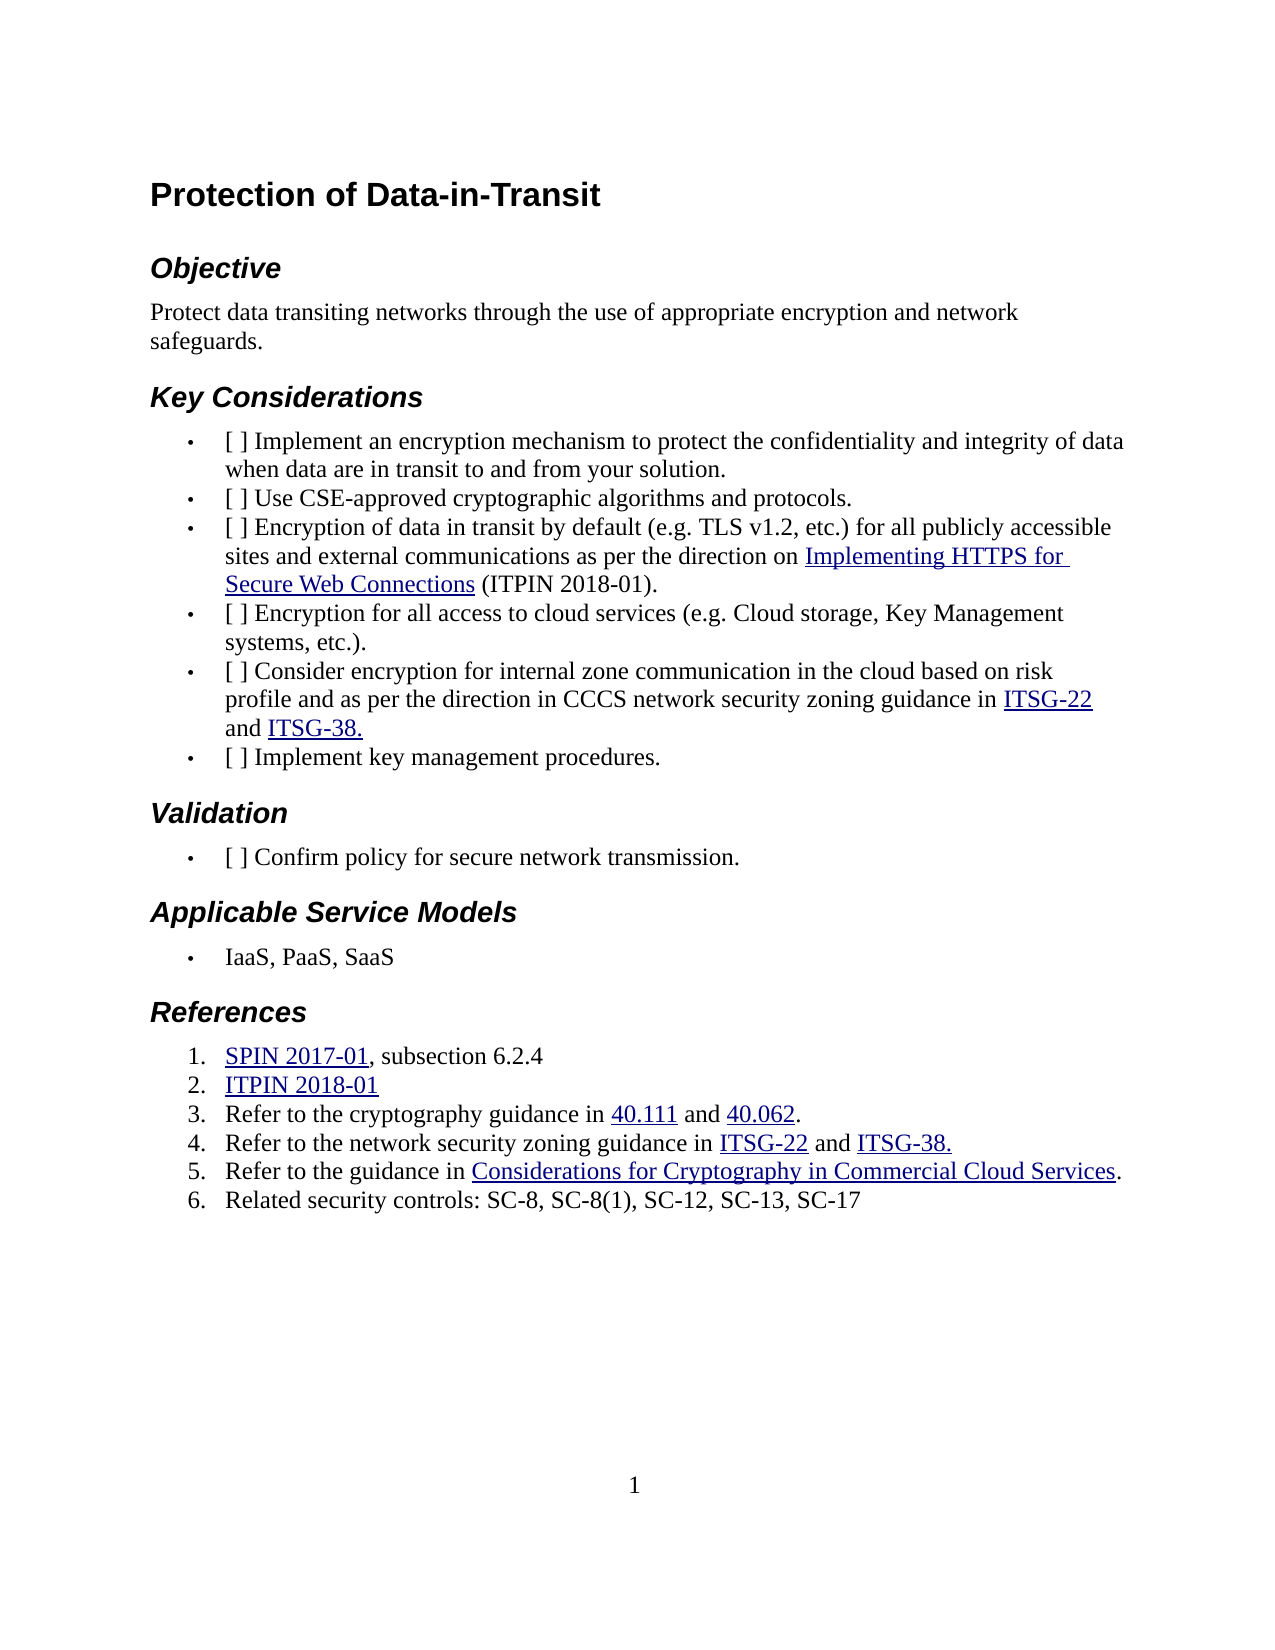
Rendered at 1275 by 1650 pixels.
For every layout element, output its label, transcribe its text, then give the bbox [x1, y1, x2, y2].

list [ ] Encryption of data in transit by default (e.g. TLS v1.2, etc.) for all publicly accessible sites and external communications as per the direction on Implementing HTTPS for Secure Web Connections (ITPIN 2018-01). [187, 512, 1125, 598]
list [ ] Implement key management procedures. [187, 742, 1125, 771]
list ITPIN 2018-01 [187, 1070, 1125, 1099]
list Refer to the guidance in Considerations for Cryptography in Commercial Cloud Services. [187, 1156, 1125, 1185]
list SPIN 2017-01, subsection 6.2.4 [187, 1041, 1125, 1070]
subtitle References [150, 995, 1125, 1029]
list [ ] Consider encryption for internal zone communication in the cloud based on risk profile and as per the direction in CCCS network security zoning guidance in ITSG-22 and ITSG-38. [187, 656, 1125, 742]
list IaaS, PaaS, SaaS [187, 942, 1125, 970]
subtitle Objective [150, 251, 1125, 285]
list [ ] Use CSE-approved cryptographic algorithms and protocols. [187, 483, 1125, 512]
list [ ] Implement an encryption mechanism to protect the confidentiality and integrity of data when data are in transit to and from your solution. [187, 426, 1125, 483]
list [ ] Encryption for all access to cloud services (e.g. Cloud storage, Key Management systems, etc.). [187, 598, 1125, 656]
subtitle Protection of Data-in-Transit [150, 175, 1125, 214]
subtitle Key Considerations [150, 380, 1125, 413]
text Protect data transiting networks through the use of appropriate encryption and network safeguards. [150, 297, 1125, 355]
subtitle Validation [150, 796, 1125, 829]
list Refer to the cryptography guidance in 40.111 and 40.062. [187, 1099, 1125, 1128]
list [ ] Confirm policy for secure network transmission. [187, 842, 1125, 871]
subtitle Applicable Service Models [150, 896, 1125, 929]
list Related security controls: SC‑8, SC‑8(1), SC‑12, SC‑13, SC‑17 [187, 1185, 1125, 1214]
list Refer to the network security zoning guidance in ITSG-22 and ITSG-38. [187, 1128, 1125, 1156]
